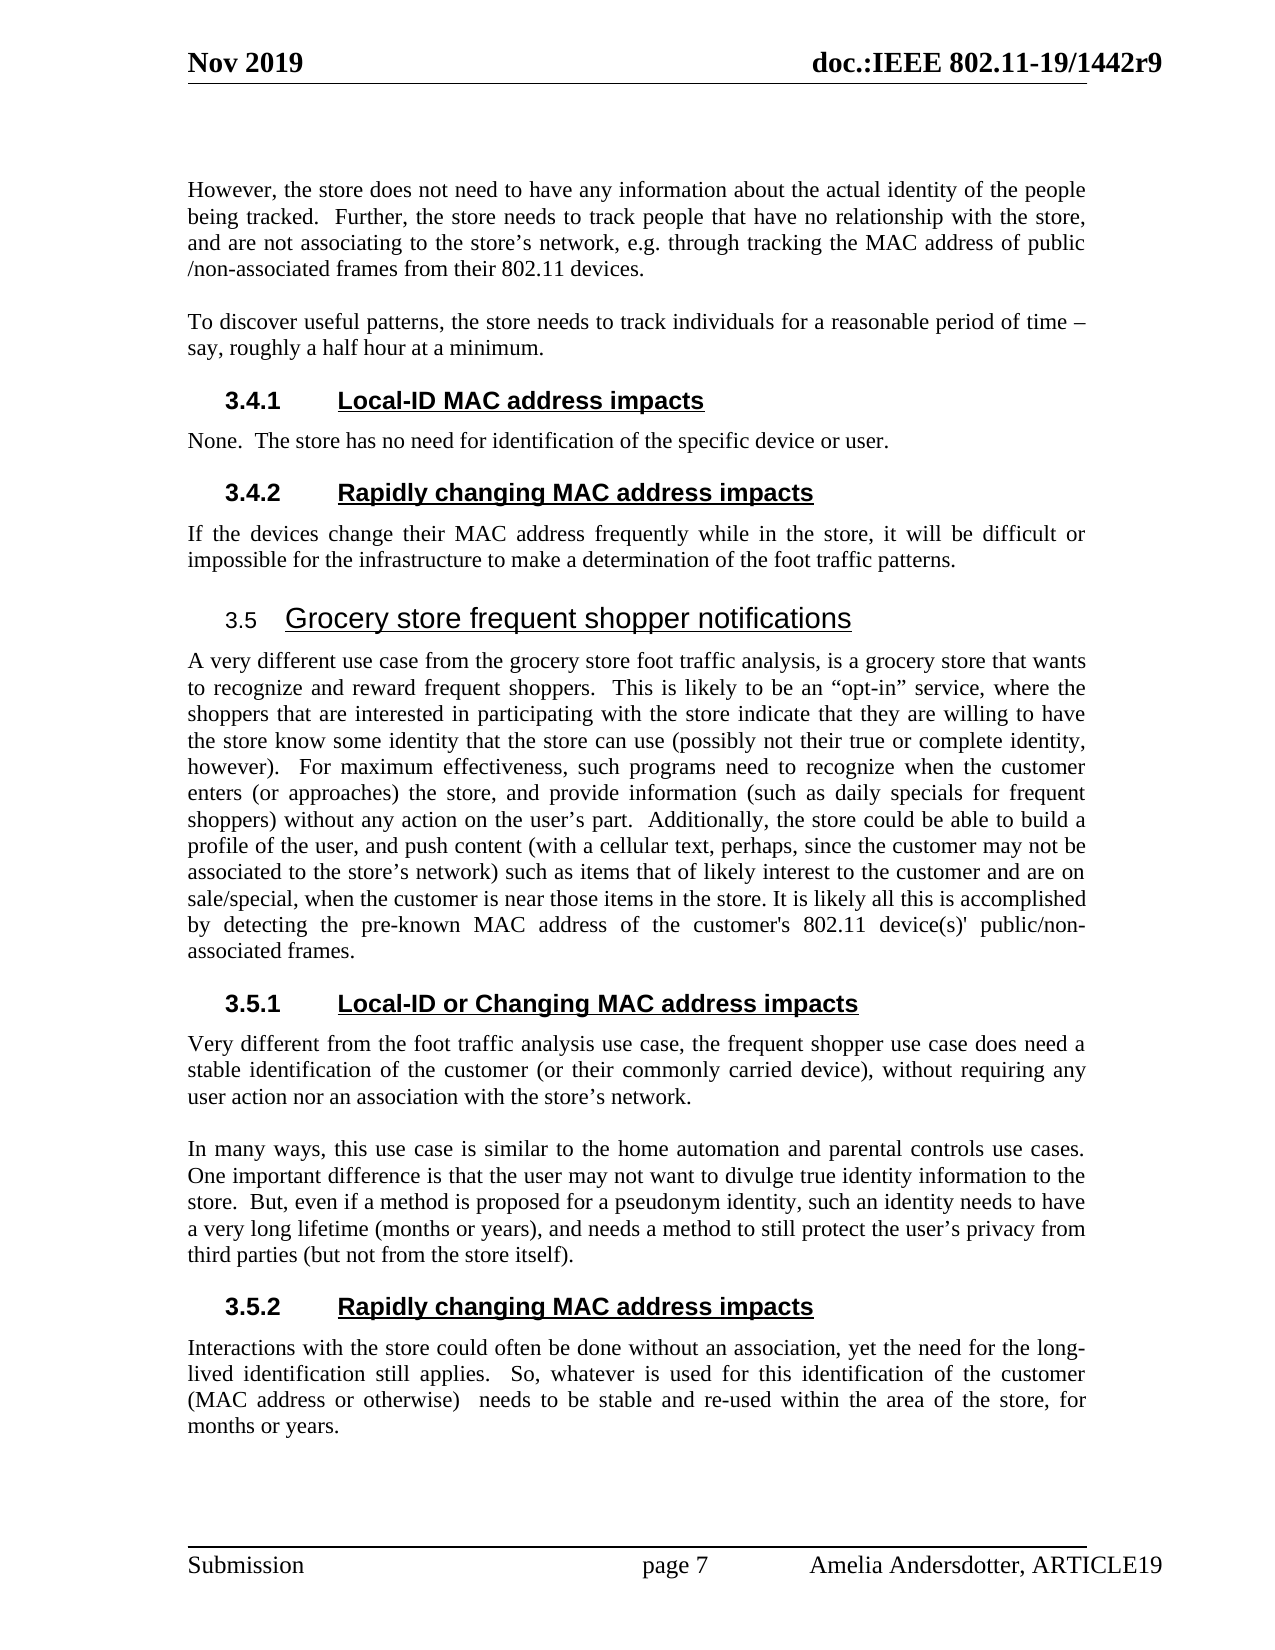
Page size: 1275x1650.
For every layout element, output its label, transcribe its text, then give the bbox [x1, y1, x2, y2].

text A very different use case from the grocery store foot traffic analysis, is a grocery store that wants to recognize and reward frequent shoppers. This is likely to be an “opt-in” service, where the shoppers that are interested in participating with the store indicate that they are willing to have the store know some identity that the store can use (possibly not their true or complete identity, however). For maximum effectiveness, such programs need to recognize when the customer enters (or approaches) the store, and provide information (such as daily specials for frequent shoppers) without any action on the user’s part. Additionally, the store could be able to build a profile of the user, and push content (with a cellular text, perhaps, since the customer may not be associated to the store’s network) such as items that of likely interest to the customer and are on sale/special, when the customer is near those items in the store. It is likely all this is accomplished by detecting the pre-known MAC address of the customer's 802.11 device(s)' public/non-associated frames. [187, 648, 1087, 964]
subtitle Rapidly changing MAC address impacts [225, 1292, 1087, 1321]
text If the devices change their MAC address frequently while in the store, it will be difficult or impossible for the infrastructure to make a determination of the foot traffic patterns. [187, 520, 1087, 572]
text None. The store has no need for identification of the specific device or user. [187, 427, 1087, 453]
subtitle Local-ID or Changing MAC address impacts [225, 989, 1087, 1018]
subtitle Rapidly changing MAC address impacts [225, 478, 1087, 507]
subtitle Grocery store frequent shopper notifications [225, 602, 1087, 635]
text In many ways, this use case is similar to the home automation and parental controls use cases. One important difference is that the user may not want to divulge true identity information to the store. But, even if a method is proposed for a pseudonym identity, such an identity needs to have a very long lifetime (months or years), and needs a method to still protect the user’s privacy from third parties (but not from the store itself). [187, 1136, 1087, 1267]
text To discover useful patterns, the store needs to track individuals for a reasonable period of time – say, roughly a half hour at a minimum. [187, 308, 1087, 361]
text Interactions with the store could often be done without an association, yet the need for the long-lived identification still applies. So, whatever is used for this identification of the customer (MAC address or otherwise) needs to be stable and re-used within the area of the store, for months or years. [187, 1333, 1087, 1439]
subtitle Local-ID MAC address impacts [225, 386, 1087, 414]
text Very different from the foot traffic analysis use case, the frequent shopper use case does need a stable identification of the customer (or their commonly carried device), without requiring any user action nor an association with the store’s network. [187, 1030, 1087, 1109]
text However, the store does not need to have any information about the actual identity of the people being tracked. Further, the store needs to track people that have no relationship with the store, and are not associating to the store’s network, e.g. through tracking the MAC address of public /non-associated frames from their 802.11 devices. [187, 176, 1087, 282]
